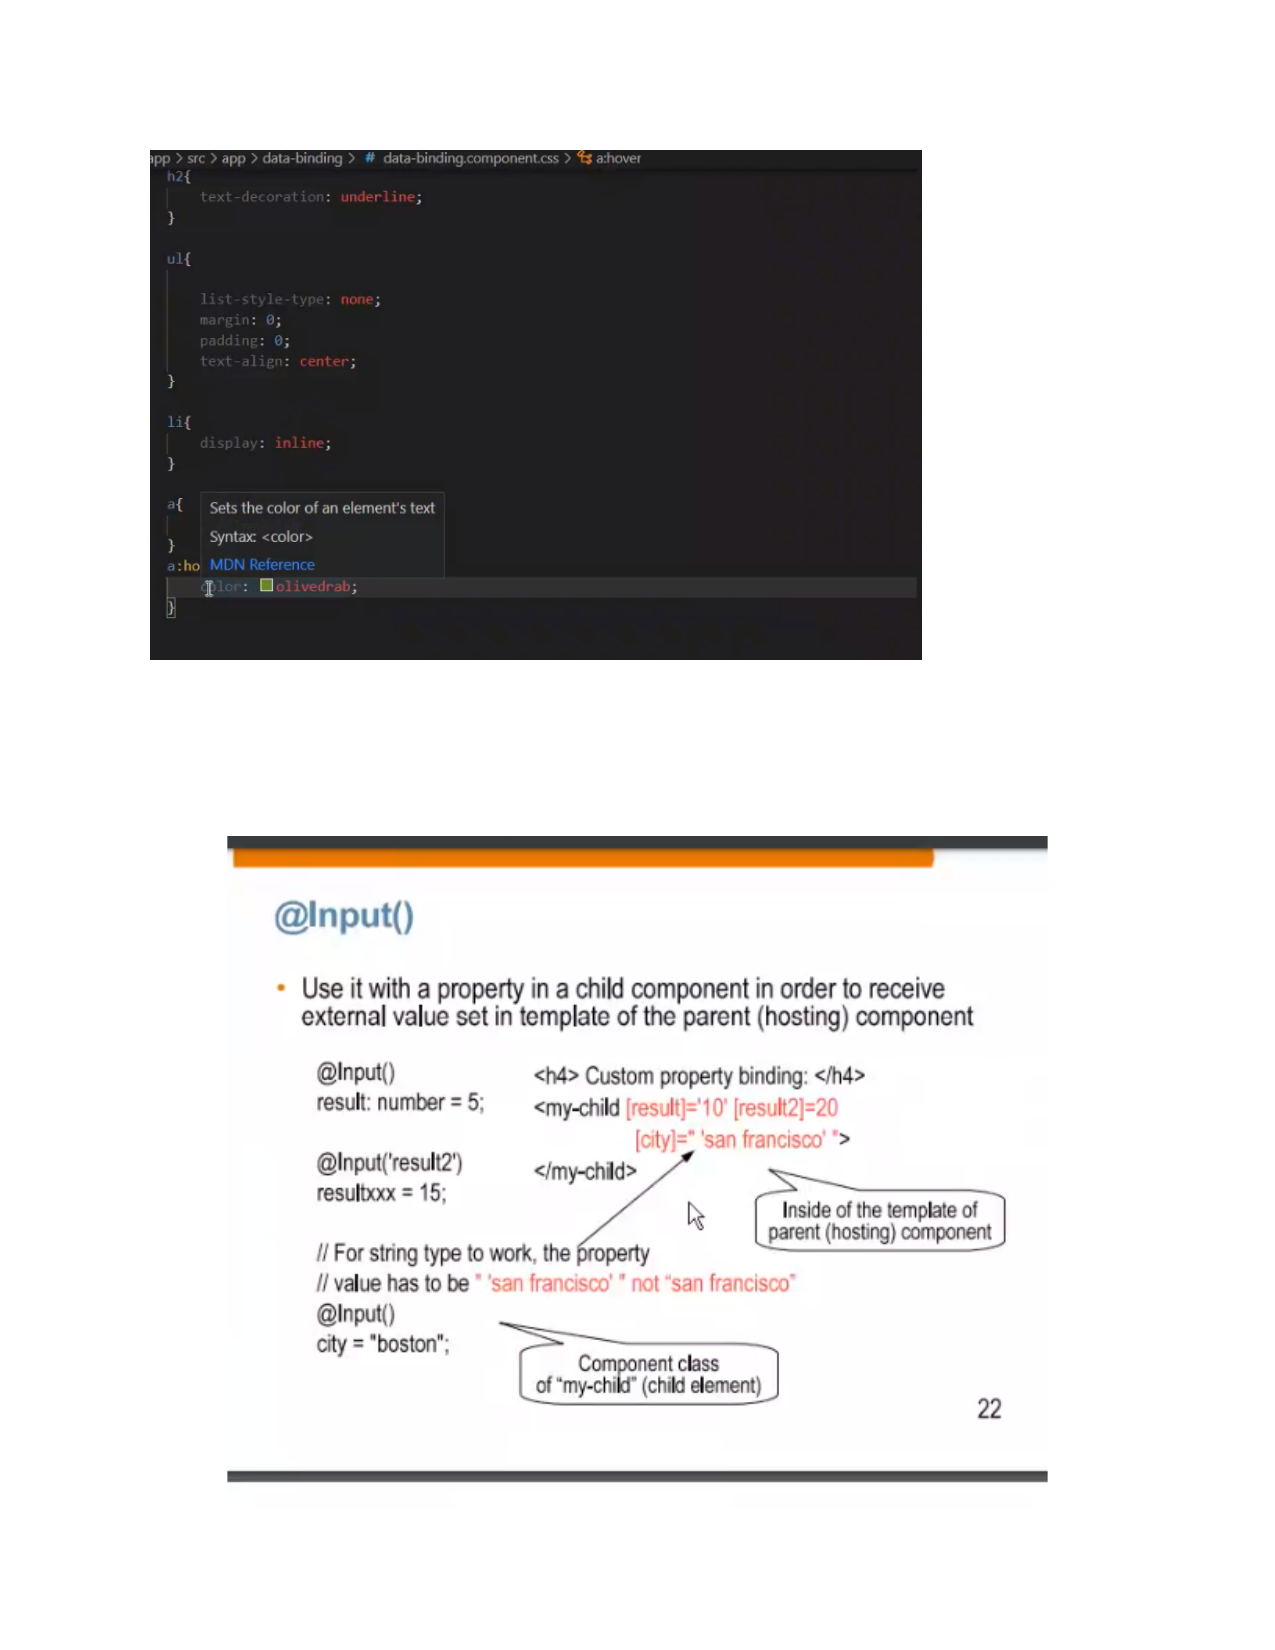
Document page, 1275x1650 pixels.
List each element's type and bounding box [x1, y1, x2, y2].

picture [227, 836, 1048, 1509]
